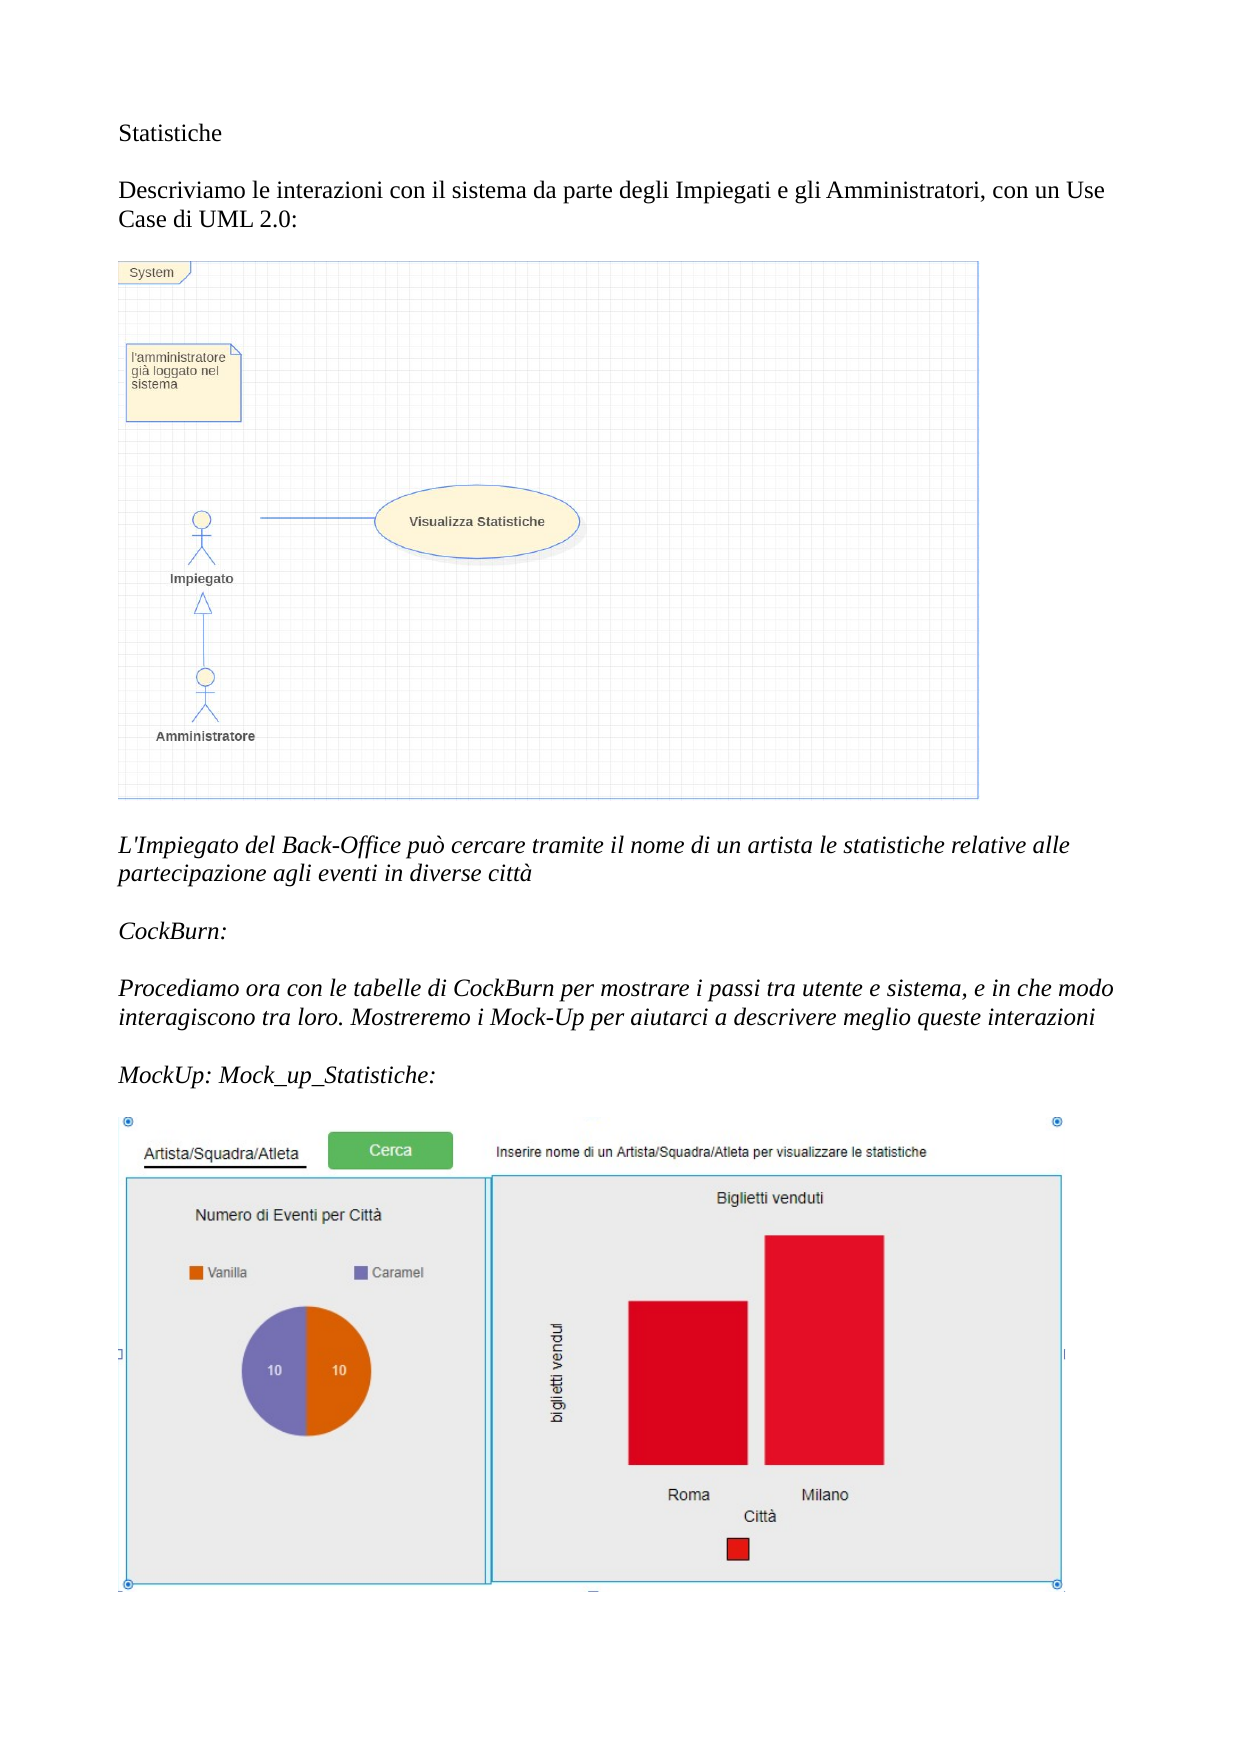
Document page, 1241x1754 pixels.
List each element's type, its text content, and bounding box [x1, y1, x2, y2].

text CockBurn: [118, 916, 1122, 945]
text L'Impiegato del Back-Office può cercare tramite il nome di un artista le statistiche relative alle partecipazione agli eventi in diverse città [118, 830, 1122, 887]
text MockUp: Mock_up_Statistiche: [118, 1060, 1122, 1088]
text Descriviamo le interazioni con il sistema da parte degli Impiegati e gli Amministratori, con un Use Case di UML 2.0: [118, 176, 1122, 233]
text Statistiche [118, 118, 1122, 147]
text Procediamo ora con le tabelle di CockBurn per mostrare i passi tra utente e sistema, e in che modo interagiscono tra loro. Mostreremo i Mock-Up per aiutarci a descrivere meglio queste interazioni [118, 973, 1122, 1031]
